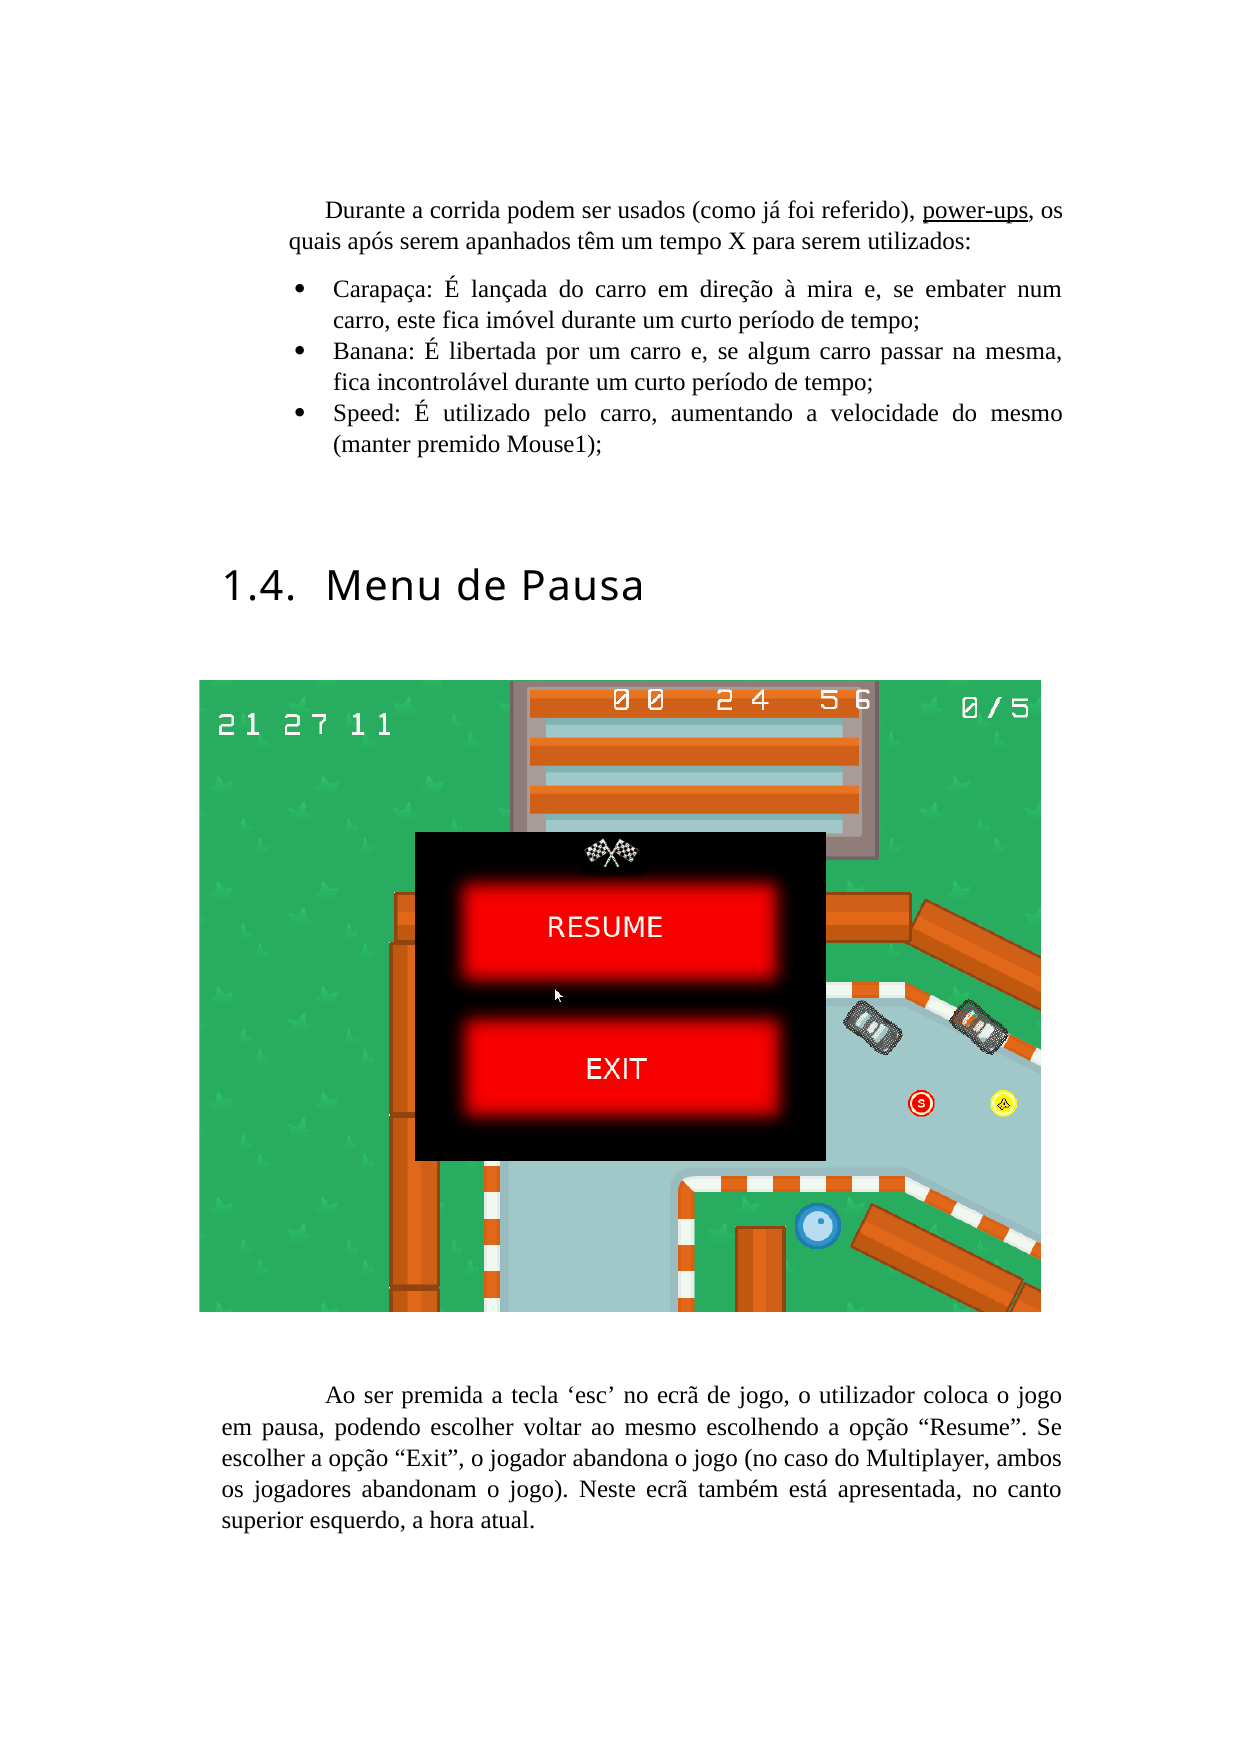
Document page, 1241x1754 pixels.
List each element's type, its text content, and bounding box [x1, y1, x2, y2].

picture [199, 680, 1041, 1312]
text Ao ser premida a tecla ‘esc’ no ecrã de jogo, o utilizador coloca o jogo em pausa, podendo escolher voltar ao mesmo escolhendo a opção “Resume”. Se escolher a opção “Exit”, o jogador abandona o jogo (no caso do Multiplayer, ambos os jogadores abandonam o jogo). Neste ecrã também está apresentada, no canto superior esquerdo, a hora atual. [221, 1381, 1063, 1533]
list Carapaça: É lançada do carro em direção à mira e, se embater num carro, este fica imóvel durante um curto período de tempo; [295, 274, 1063, 334]
text Durante a corrida podem ser usados (como já foi referido), power-ups, os quais após serem apanhados têm um tempo X para serem utilizados: [288, 195, 1063, 255]
subtitle Menu de Pausa [221, 556, 1063, 612]
list Speed: É utilizado pelo carro, aumentando a velocidade do mesmo (manter premido Mouse1); [295, 398, 1063, 458]
list Banana: É libertada por um carro e, se algum carro passar na mesma, fica incontrolável durante um curto período de tempo; [295, 336, 1063, 396]
